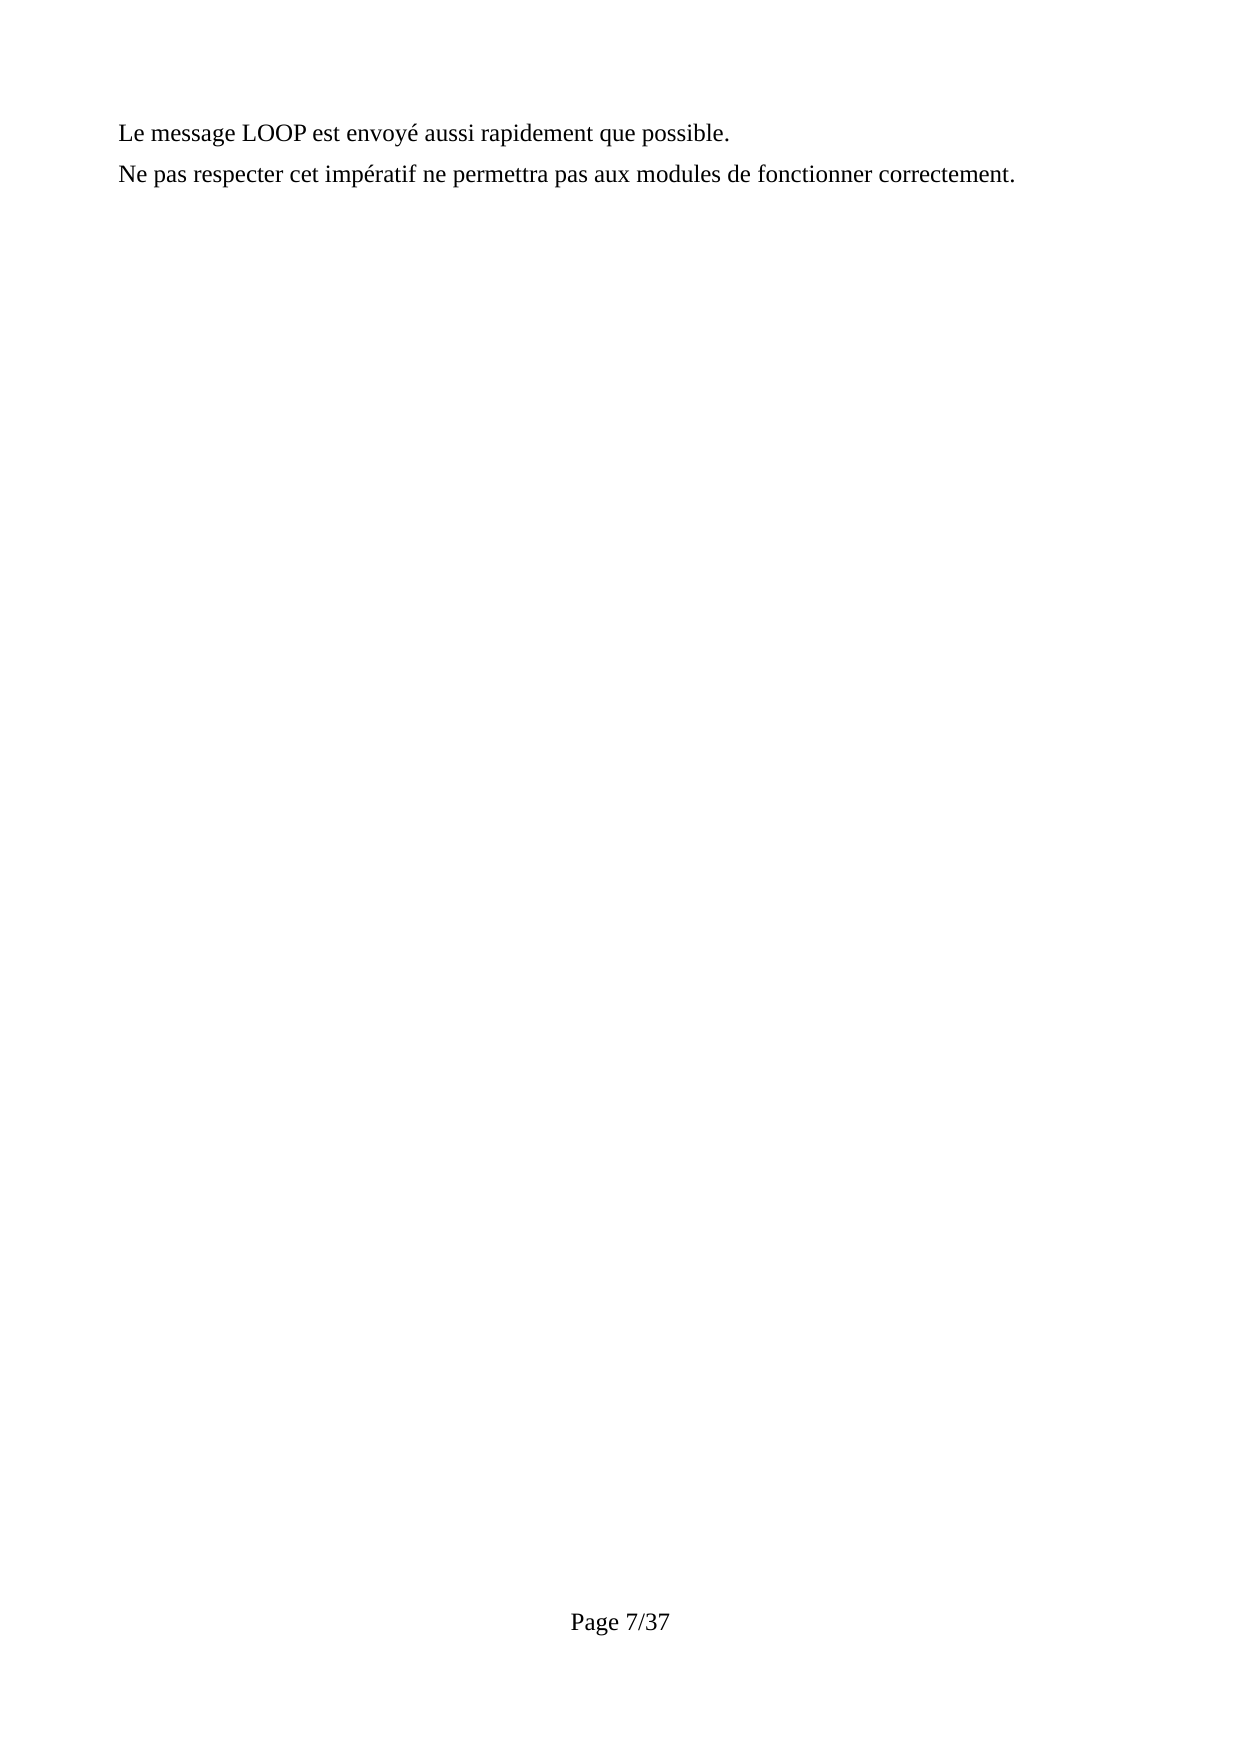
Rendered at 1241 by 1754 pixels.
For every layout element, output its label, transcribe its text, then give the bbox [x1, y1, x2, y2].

text Le message LOOP est envoyé aussi rapidement que possible. [118, 118, 1122, 147]
text Ne pas respecter cet impératif ne permettra pas aux modules de fonctionner correctement. [118, 159, 1122, 188]
